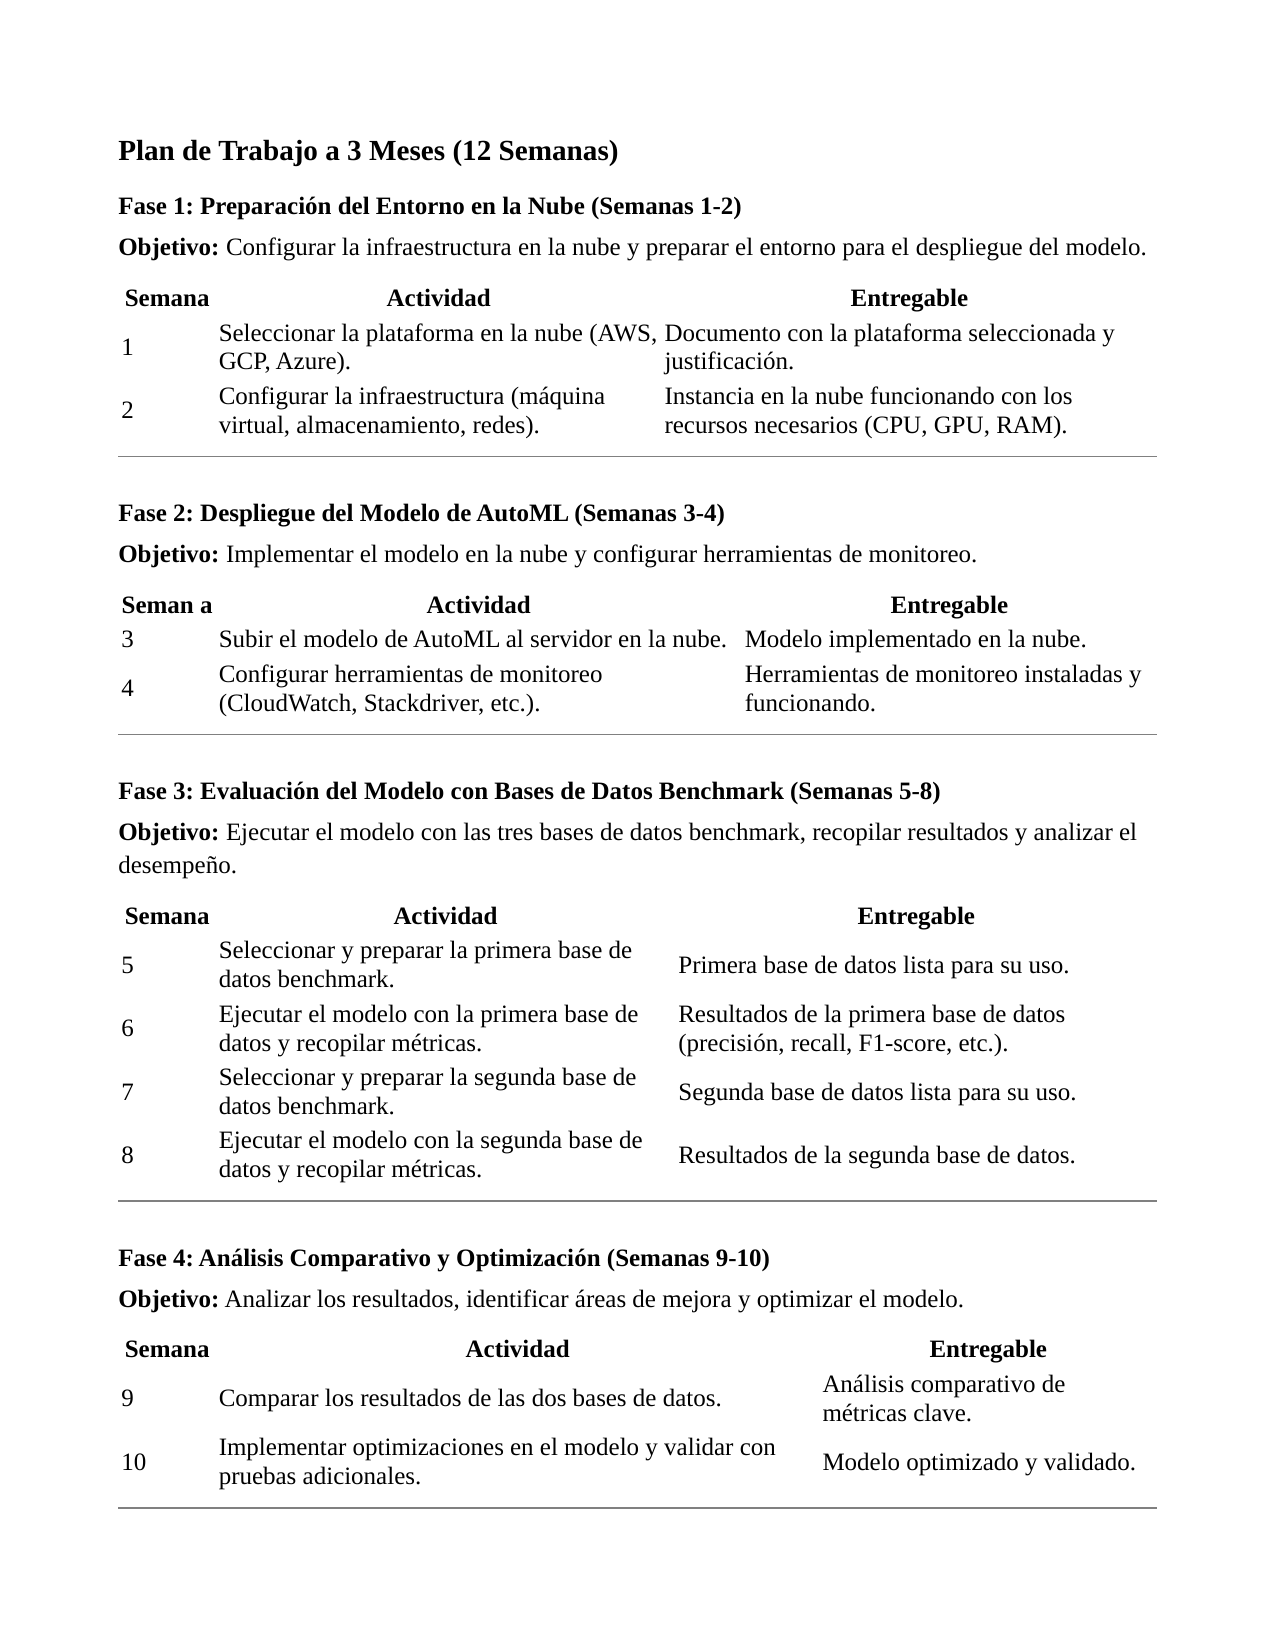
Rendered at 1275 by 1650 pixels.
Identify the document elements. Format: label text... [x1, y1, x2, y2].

table_cell Modelo implementado en la nube. [742, 622, 1157, 656]
table_cell Herramientas de monitoreo instaladas y funcionando. [742, 656, 1157, 719]
table_header Seman a [118, 587, 216, 622]
table_cell Resultados de la segunda base de datos. [675, 1123, 1157, 1186]
table_cell 5 [118, 933, 216, 996]
table_cell Ejecutar el modelo con la segunda base de datos y recopilar métricas. [216, 1123, 675, 1186]
table_cell Seleccionar la plataforma en la nube (AWS, GCP, Azure). [216, 315, 661, 378]
table_cell Instancia en la nube funcionando con los recursos necesarios (CPU, GPU, RAM). [661, 378, 1157, 441]
table_cell Segunda base de datos lista para su uso. [675, 1059, 1157, 1123]
table_header Semana [118, 1332, 216, 1366]
table_cell Configurar herramientas de monitoreo (CloudWatch, Stackdriver, etc.). [216, 656, 742, 719]
table_cell 2 [118, 378, 216, 441]
table_cell Primera base de datos lista para su uso. [675, 933, 1157, 996]
table_cell Análisis comparativo de métricas clave. [819, 1366, 1157, 1429]
table_header Actividad [216, 587, 742, 622]
table_header Semana [118, 280, 216, 315]
table_header Entregable [661, 280, 1157, 315]
table_cell 1 [118, 315, 216, 378]
text Objetivo: Implementar el modelo en la nube y configurar herramientas de monitoreo. [118, 539, 1157, 568]
table_cell Subir el modelo de AutoML al servidor en la nube. [216, 622, 742, 656]
table_header Entregable [675, 898, 1157, 933]
table_header Semana [118, 898, 216, 933]
table_header Actividad [216, 898, 675, 933]
table_header Actividad [216, 280, 661, 315]
subtitle Fase 2: Despliegue del Modelo de AutoML (Semanas 3-4) [118, 498, 1157, 527]
table_cell 7 [118, 1059, 216, 1123]
table_cell Seleccionar y preparar la primera base de datos benchmark. [216, 933, 675, 996]
table_cell 10 [118, 1430, 216, 1493]
text Objetivo: Configurar la infraestructura en la nube y preparar el entorno para el despliegue del modelo. [118, 232, 1157, 261]
table_cell 9 [118, 1366, 216, 1429]
table_cell Seleccionar y preparar la segunda base de datos benchmark. [216, 1059, 675, 1123]
subtitle Fase 1: Preparación del Entorno en la Nube (Semanas 1-2) [118, 191, 1157, 220]
text Objetivo: Ejecutar el modelo con las tres bases de datos benchmark, recopilar resultados y analizar el desempeño. [118, 817, 1157, 879]
table_cell 6 [118, 996, 216, 1059]
table_cell Implementar optimizaciones en el modelo y validar con pruebas adicionales. [216, 1430, 819, 1493]
table_header Entregable [819, 1332, 1157, 1366]
table_header Entregable [742, 587, 1157, 622]
table_cell Comparar los resultados de las dos bases de datos. [216, 1366, 819, 1429]
table_cell Documento con la plataforma seleccionada y justificación. [661, 315, 1157, 378]
subtitle Plan de Trabajo a 3 Meses (12 Semanas) [118, 133, 1157, 166]
table_cell Configurar la infraestructura (máquina virtual, almacenamiento, redes). [216, 378, 661, 441]
table_cell Modelo optimizado y validado. [819, 1430, 1157, 1493]
table_cell 8 [118, 1123, 216, 1186]
table_cell Resultados de la primera base de datos (precisión, recall, F1-score, etc.). [675, 996, 1157, 1059]
table_cell 3 [118, 622, 216, 656]
text Objetivo: Analizar los resultados, identificar áreas de mejora y optimizar el modelo. [118, 1284, 1157, 1313]
table_header Actividad [216, 1332, 819, 1366]
table_cell Ejecutar el modelo con la primera base de datos y recopilar métricas. [216, 996, 675, 1059]
table_cell 4 [118, 656, 216, 719]
subtitle Fase 4: Análisis Comparativo y Optimización (Semanas 9-10) [118, 1243, 1157, 1272]
subtitle Fase 3: Evaluación del Modelo con Bases de Datos Benchmark (Semanas 5-8) [118, 776, 1157, 805]
